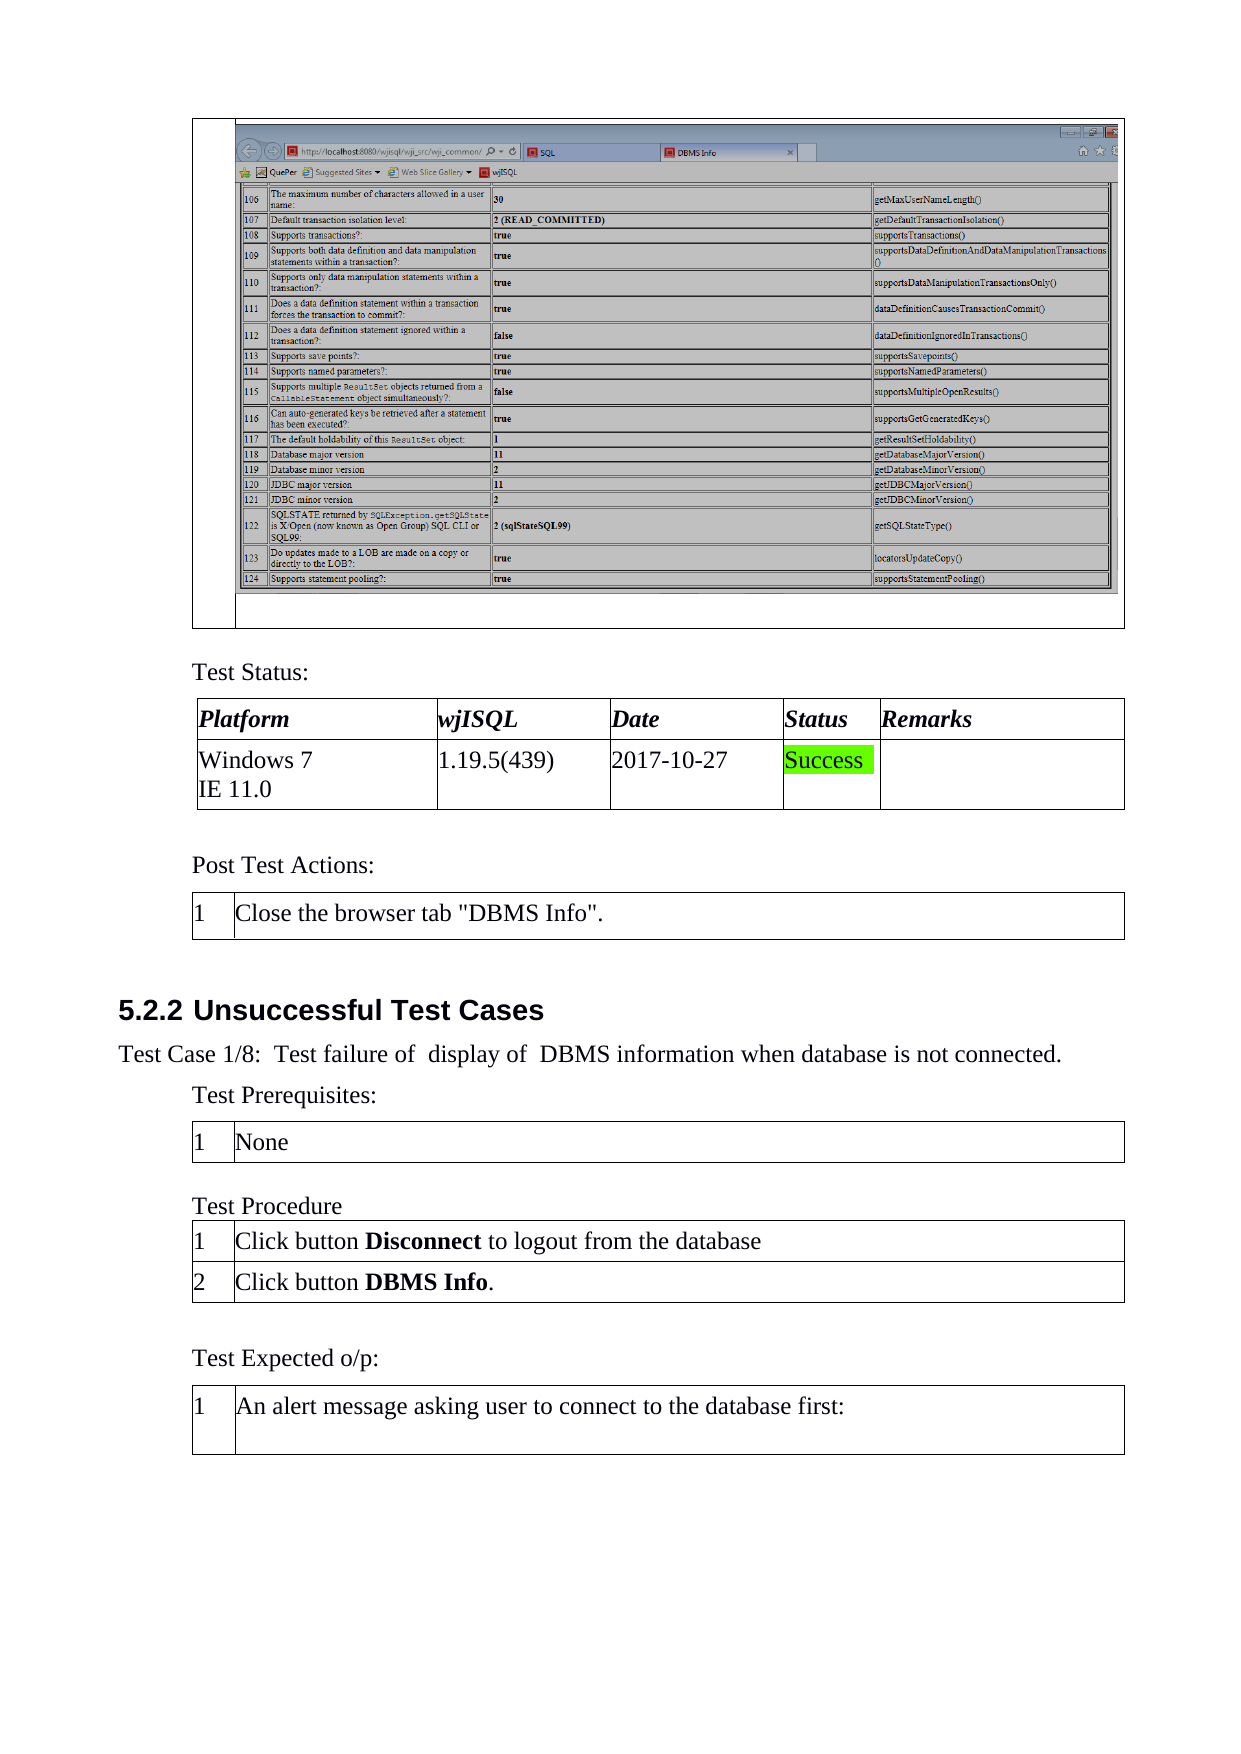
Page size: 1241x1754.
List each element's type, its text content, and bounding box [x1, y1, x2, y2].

table_cell Success [784, 740, 880, 808]
text Test Prerequisites: [118, 1080, 1122, 1109]
text Test Procedure [118, 1191, 1122, 1220]
table_header 1 [193, 1122, 234, 1162]
table_header Platform [198, 699, 437, 739]
table_header wjISQL [438, 699, 610, 739]
table_header [193, 119, 235, 628]
table_header [236, 119, 1124, 628]
table_cell [881, 740, 1124, 808]
text Test Case 1/8: Test failure of display of DBMS information when database is not connected. [118, 1039, 1122, 1067]
table_header Remarks [881, 699, 1124, 739]
table_header Status [784, 699, 880, 739]
table_cell 2 [193, 1262, 234, 1301]
table_header An alert message asking user to connect to the database first: [236, 1386, 1124, 1454]
subtitle Unsuccessful Test Cases [118, 993, 1122, 1026]
text Post Test Actions: [118, 850, 1122, 879]
table_header 1 [193, 1221, 234, 1261]
text Test Expected o/p: [118, 1343, 1122, 1372]
table_header None [235, 1122, 1124, 1162]
table_cell Click button DBMS Info. [235, 1262, 1124, 1301]
text Test Status: [118, 657, 1122, 686]
table_header 1 [193, 893, 234, 938]
table_cell 1.19.5(439) [438, 740, 610, 808]
table_header Click button Disconnect to logout from the database [235, 1221, 1124, 1261]
table_cell 2017-10-27 [611, 740, 783, 808]
table_cell Windows 7 IE 11.0 [198, 740, 437, 808]
table_header 1 [193, 1386, 235, 1454]
picture [235, 124, 1118, 594]
table_header Date [611, 699, 783, 739]
table_header Close the browser tab "DBMS Info". [235, 893, 1124, 938]
